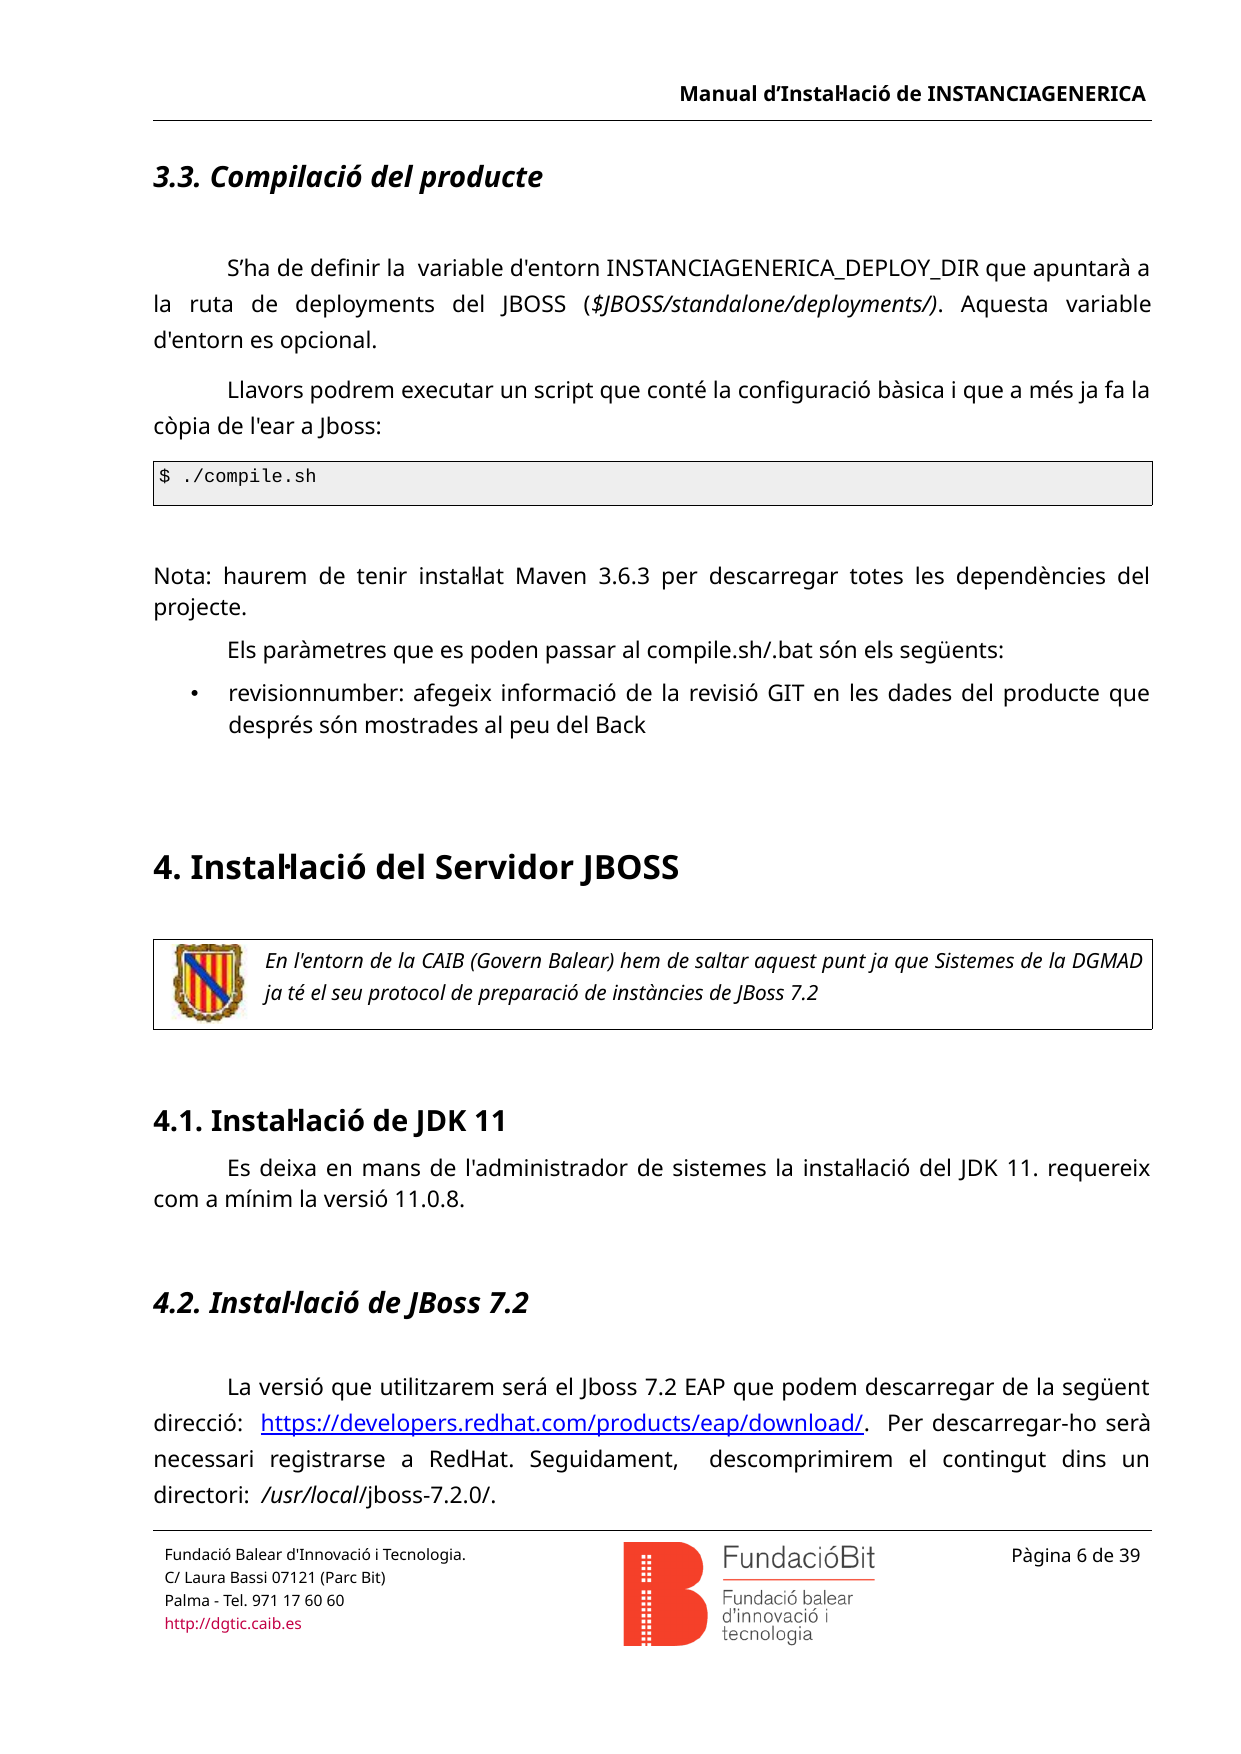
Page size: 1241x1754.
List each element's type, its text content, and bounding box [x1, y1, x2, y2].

text Llavors podrem executar un script que conté la configuració bàsica i que a més ja fa la còpia de l'ear a Jboss: [153, 374, 1152, 441]
picture [169, 944, 249, 1024]
table_header $ ./compile.sh [154, 462, 1152, 505]
subtitle Compilació del producte [153, 156, 1152, 196]
subtitle Instal·lació de JDK 11 [153, 1100, 1152, 1140]
subtitle Instal·lació del Servidor JBOSS [153, 844, 1152, 889]
text La versió que utilitzarem será el Jboss 7.2 EAP que podem descarregar de la següent direcció: https://developers.redhat.com/products/eap/download/. Per descarregar-ho serà necessari registrarse a RedHat. Seguidament, descomprimirem el contingut dins un directori: /usr/local/jboss-7.2.0/. [153, 1335, 1152, 1510]
table_header [154, 940, 259, 1029]
picture [623, 1542, 875, 1646]
list revisionnumber: afegeix informació de la revisió GIT en les dades del producte que després són mostrades al peu del Back [191, 677, 1152, 740]
text Els paràmetres que es poden passar al compile.sh/.bat són els següents: [153, 634, 1152, 666]
text S’ha de definir la variable d'entorn INSTANCIAGENERICA_DEPLOY_DIR que apuntarà a la ruta de deployments del JBOSS ($JBOSS/standalone/deployments/). Aquesta variable d'entorn es opcional. [153, 252, 1152, 355]
text Nota: haurem de tenir instal·lat Maven 3.6.3 per descarregar totes les dependències del projecte. [153, 560, 1152, 622]
subtitle Instal·lació de JBoss 7.2 [153, 1283, 1152, 1322]
text Es deixa en mans de l'administrador de sistemes la instal·lació del JDK 11. requereix com a mínim la versió 11.0.8. [153, 1152, 1152, 1215]
table_header En l'entorn de la CAIB (Govern Balear) hem de saltar aquest punt ja que Sistemes de la DGMAD ja té el seu protocol de preparació de instàncies de JBoss 7.2 [259, 940, 1152, 1029]
